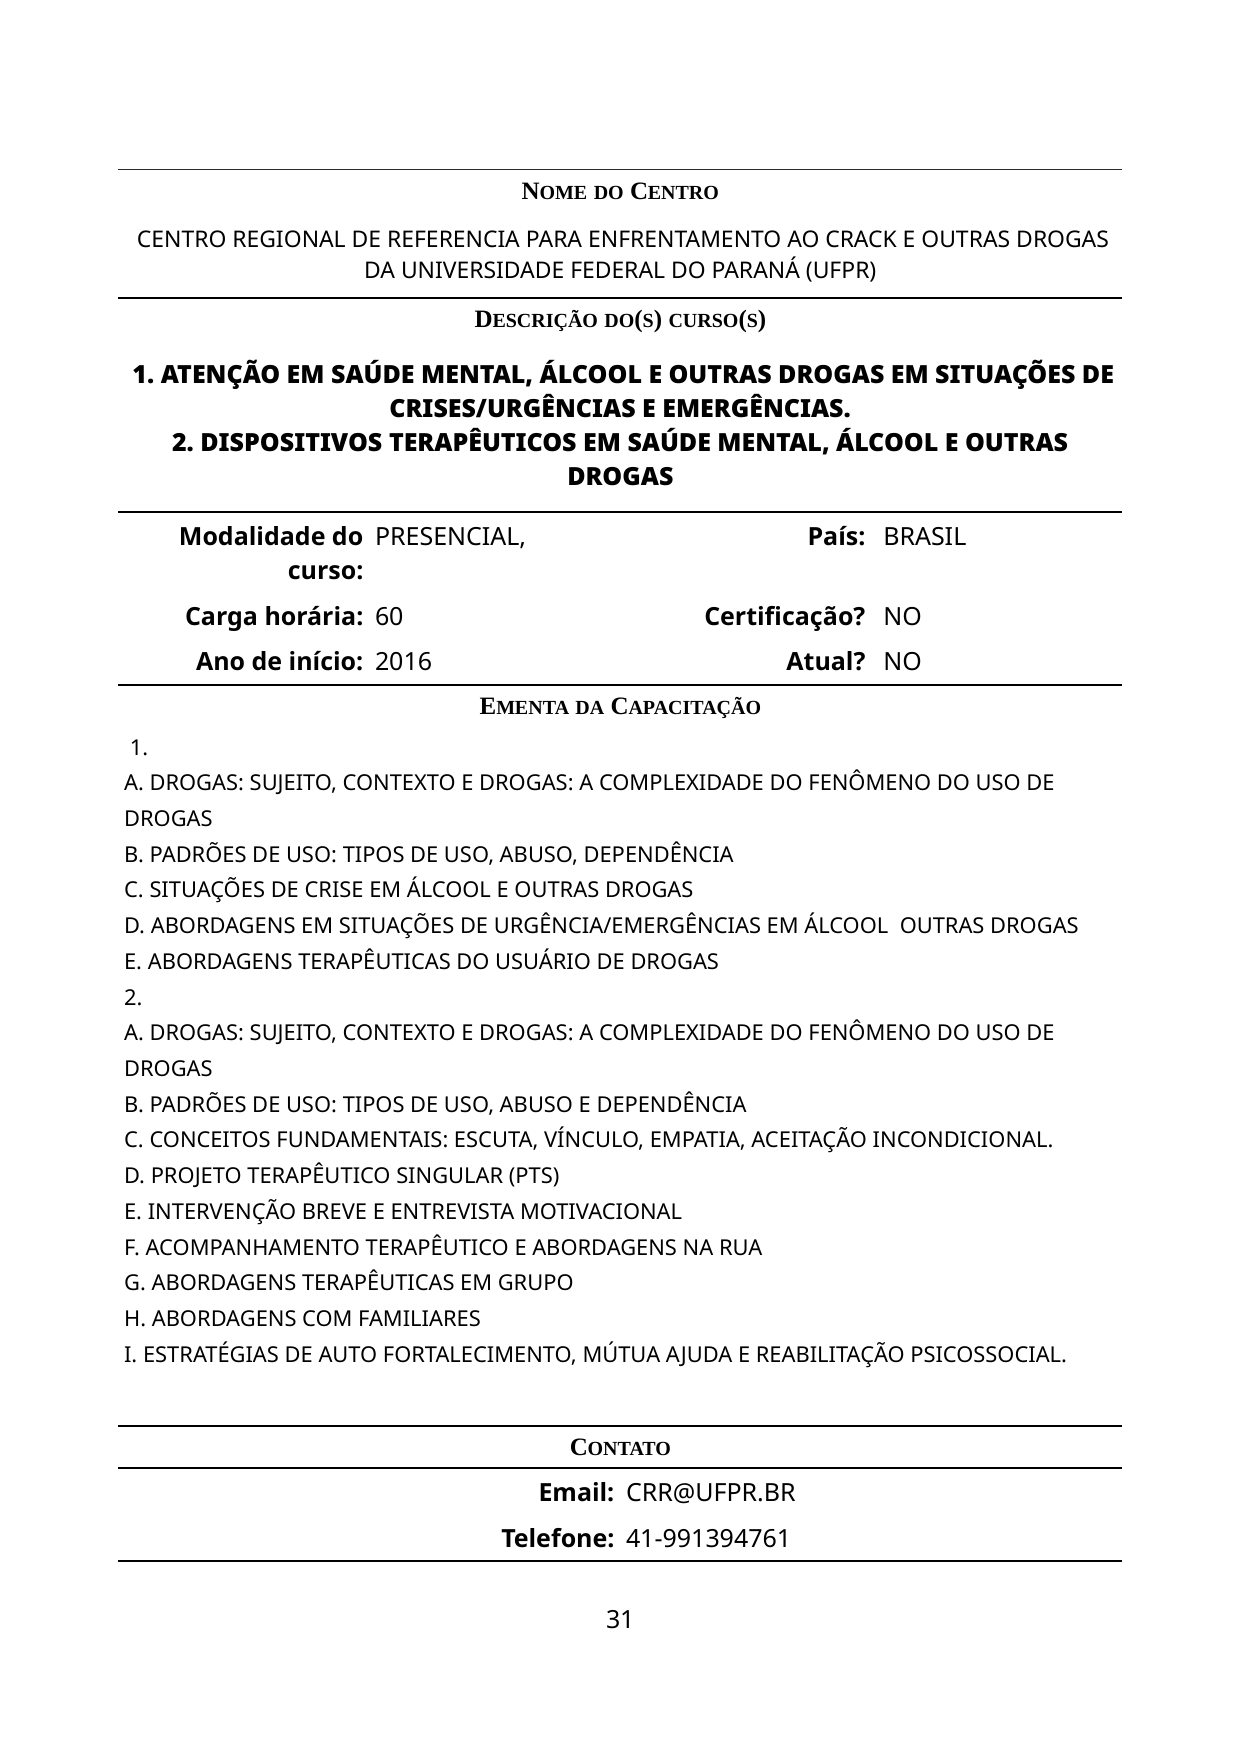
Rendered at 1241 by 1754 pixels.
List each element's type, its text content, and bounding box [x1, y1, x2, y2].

table_cell Carga horária: [118, 593, 369, 638]
table_cell CRR@UFPR.BR [620, 1469, 1122, 1514]
table_cell Telefone: [118, 1515, 620, 1560]
table_cell Contato [118, 1427, 1122, 1467]
table_cell NO [871, 638, 1122, 683]
table_cell BRASIL [871, 513, 1122, 592]
table_cell 1. ATENÇÃO EM SAÚDE MENTAL, ÁLCOOL E OUTRAS DROGAS EM SITUAÇÕES DE CRISES/URGÊNCIAS E EMERGÊNCIAS. 2. DISPOSITIVOS TERAPÊUTICOS EM SAÚDE MENTAL, ÁLCOOL E OUTRAS DROGAS [118, 339, 1122, 511]
table_cell PRESENCIAL, [369, 513, 620, 592]
table_cell Ementa da Capacitação [118, 686, 1122, 726]
table_cell NO [871, 593, 1122, 638]
table_cell 2016 [369, 638, 620, 683]
table_cell Email: [118, 1469, 620, 1514]
table_cell Descrição do(s) curso(s) [118, 299, 1122, 339]
table_cell 60 [369, 593, 620, 638]
table_cell CENTRO REGIONAL DE REFERENCIA PARA ENFRENTAMENTO AO CRACK E OUTRAS DROGAS DA UNIVERSIDADE FEDERAL DO PARANÁ (UFPR) [118, 211, 1122, 297]
table_cell Ano de início: [118, 638, 369, 683]
table_cell 41-991394761 [620, 1515, 1122, 1560]
table_header Nome do Centro [118, 171, 1122, 211]
table_cell País: [620, 513, 871, 592]
table_cell Modalidade do curso: [118, 513, 369, 592]
table_cell Certificação? [620, 593, 871, 638]
table_cell 1. A. DROGAS: SUJEITO, CONTEXTO E DROGAS: A COMPLEXIDADE DO FENÔMENO DO USO DE DROGAS B. PADRÕES DE USO: TIPOS DE USO, ABUSO, DEPENDÊNCIA C. SITUAÇÕES DE CRISE EM ÁLCOOL E OUTRAS DROGAS D. ABORDAGENS EM SITUAÇÕES DE URGÊNCIA/EMERGÊNCIAS EM ÁLCOOL OUTRAS DROGAS E. ABORDAGENS TERAPÊUTICAS DO USUÁRIO DE DROGAS 2. A. DROGAS: SUJEITO, CONTEXTO E DROGAS: A COMPLEXIDADE DO FENÔMENO DO USO DE DROGAS B. PADRÕES DE USO: TIPOS DE USO, ABUSO E DEPENDÊNCIA C. CONCEITOS FUNDAMENTAIS: ESCUTA, VÍNCULO, EMPATIA, ACEITAÇÃO INCONDICIONAL. D. PROJETO TERAPÊUTICO SINGULAR (PTS) E. INTERVENÇÃO BREVE E ENTREVISTA MOTIVACIONAL F. ACOMPANHAMENTO TERAPÊUTICO E ABORDAGENS NA RUA G. ABORDAGENS TERAPÊUTICAS EM GRUPO H. ABORDAGENS COM FAMILIARES I. ESTRATÉGIAS DE AUTO FORTALECIMENTO, MÚTUA AJUDA E REABILITAÇÃO PSICOSSOCIAL. [118, 726, 1122, 1425]
table_cell Atual? [620, 638, 871, 683]
